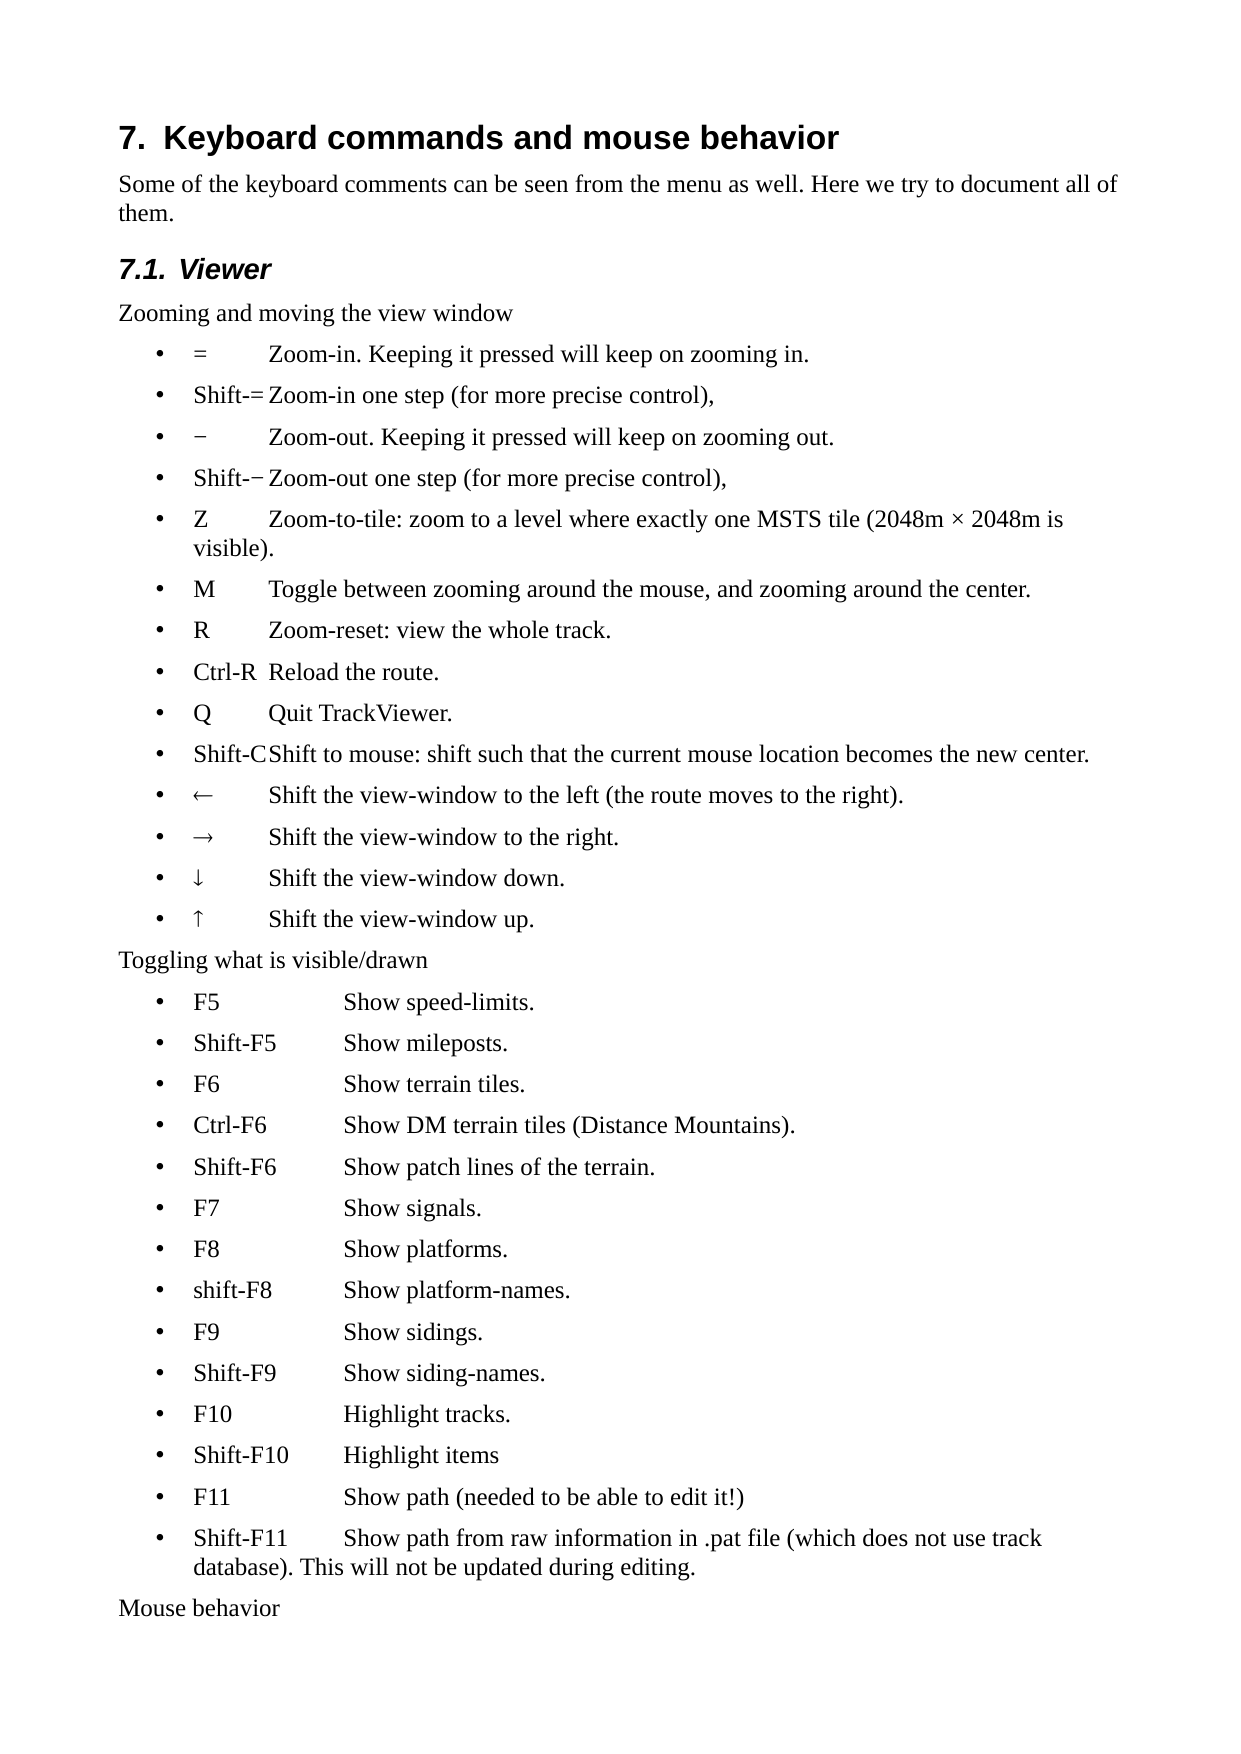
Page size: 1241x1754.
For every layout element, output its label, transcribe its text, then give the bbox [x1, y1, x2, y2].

list Shift-− Zoom-out one step (for more precise control), [156, 463, 1122, 492]
list F10 Highlight tracks. [156, 1399, 1122, 1428]
list − Zoom-out. Keeping it pressed will keep on zooming out. [156, 422, 1122, 450]
list  Shift the view-window down. [156, 863, 1122, 892]
list Z Zoom-to-tile: zoom to a level where exactly one MSTS tile (2048m × 2048m is visible). [156, 504, 1122, 562]
list shift-F8 Show platform-names. [156, 1275, 1122, 1304]
list R Zoom-reset: view the whole track. [156, 615, 1122, 644]
list  Shift the view-window to the right. [156, 822, 1122, 850]
list F7 Show signals. [156, 1193, 1122, 1222]
text Toggling what is visible/drawn [118, 945, 1122, 974]
list Shift-C Shift to mouse: shift such that the current mouse location becomes the new center. [156, 739, 1122, 768]
list = Zoom-in. Keeping it pressed will keep on zooming in. [156, 339, 1122, 368]
text Zooming and moving the view window [118, 298, 1122, 327]
list  Shift the view-window up. [156, 904, 1122, 933]
list Ctrl-R Reload the route. [156, 657, 1122, 685]
list M Toggle between zooming around the mouse, and zooming around the center. [156, 574, 1122, 603]
list Shift-F10 Highlight items [156, 1440, 1122, 1469]
subtitle Viewer [118, 252, 1122, 285]
list F6 Show terrain tiles. [156, 1069, 1122, 1098]
list  Shift the view-window to the left (the route moves to the right). [156, 780, 1122, 809]
list Ctrl-F6 Show DM terrain tiles (Distance Mountains). [156, 1110, 1122, 1139]
list Shift-= Zoom-in one step (for more precise control), [156, 380, 1122, 409]
text Some of the keyboard comments can be seen from the menu as well. Here we try to document all of them. [118, 169, 1122, 227]
list F8 Show platforms. [156, 1234, 1122, 1263]
subtitle Keyboard commands and mouse behavior [118, 118, 1122, 157]
list Q Quit TrackViewer. [156, 698, 1122, 727]
text Mouse behavior [118, 1593, 1122, 1622]
list Shift-F9 Show siding-names. [156, 1358, 1122, 1387]
list F5 Show speed-limits. [156, 987, 1122, 1015]
list Shift-F6 Show patch lines of the terrain. [156, 1152, 1122, 1180]
list Shift-F5 Show mileposts. [156, 1028, 1122, 1057]
list F9 Show sidings. [156, 1317, 1122, 1345]
list F11 Show path (needed to be able to edit it!) [156, 1482, 1122, 1510]
list Shift-F11 Show path from raw information in .pat file (which does not use track database). This will not be updated during editing. [156, 1523, 1122, 1580]
